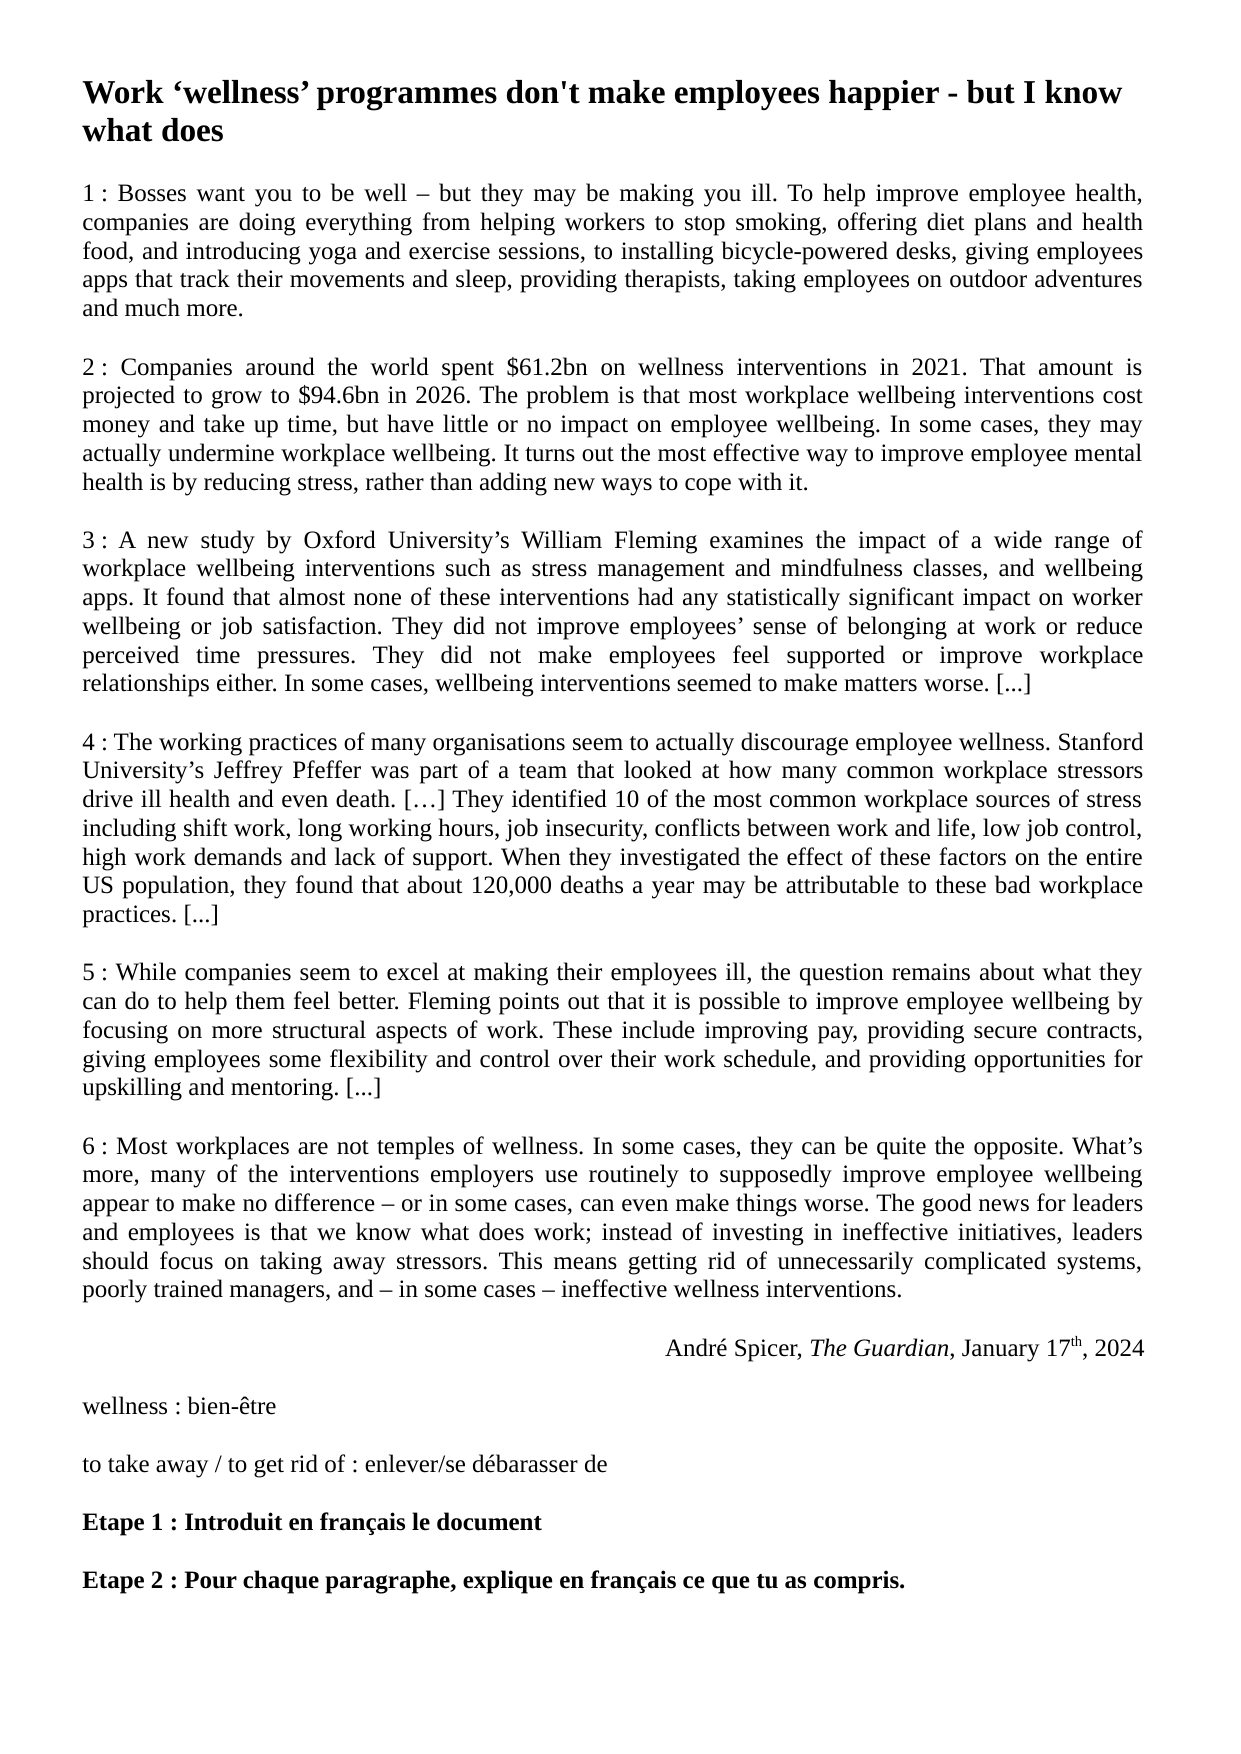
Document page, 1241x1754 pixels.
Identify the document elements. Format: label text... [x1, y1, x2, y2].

text 6 : Most workplaces are not temples of wellness. In some cases, they can be quite the opposite. What’s more, many of the interventions employers use routinely to supposedly improve employee wellbeing appear to make no difference – or in some cases, can even make things worse. The good news for leaders and employees is that we know what does work; instead of investing in ineffective initiatives, leaders should focus on taking away stressors. This means getting rid of unnecessarily complicated systems, poorly trained managers, and – in some cases – ineffective wellness interventions. [82, 1131, 1144, 1303]
text wellness : bien-être [82, 1391, 1144, 1420]
text André Spicer, The Guardian, January 17th, 2024 [82, 1333, 1144, 1361]
text Etape 2 : Pour chaque paragraphe, explique en français ce que tu as compris. [82, 1566, 1144, 1594]
text 4 : The working practices of many organisations seem to actually discourage employee wellness. Stanford University’s Jeffrey Pfeffer was part of a team that looked at how many common workplace stressors drive ill health and even death. […] They identified 10 of the most common workplace sources of stress including shift work, long working hours, job insecurity, conflicts between work and life, low job control, high work demands and lack of support. When they investigated the effect of these factors on the entire US population, they found that about 120,000 deaths a year may be attributable to these bad workplace practices. [...] [82, 727, 1144, 928]
text 5 : While companies seem to excel at making their employees ill, the question remains about what they can do to help them feel better. Fleming points out that it is possible to improve employee wellbeing by focusing on more structural aspects of work. These include improving pay, providing secure contracts, giving employees some flexibility and control over their work schedule, and providing opportunities for upskilling and mentoring. [...] [82, 957, 1144, 1101]
text 2 : Companies around the world spent $61.2bn on wellness interventions in 2021. That amount is projected to grow to $94.6bn in 2026. The problem is that most workplace wellbeing interventions cost money and take up time, but have little or no impact on employee wellbeing. In some cases, they may actually undermine workplace wellbeing. It turns out the most effective way to improve employee mental health is by reducing stress, rather than adding new ways to cope with it. [82, 352, 1144, 495]
text to take away / to get rid of : enlever/se débarasser de [82, 1449, 1144, 1478]
text Work ‘wellness’ programmes don't make employees happier - but I know what does [82, 72, 1144, 149]
text Etape 1 : Introduit en français le document [82, 1507, 1144, 1536]
text 1 : Bosses want you to be well – but they may be making you ill. To help improve employee health, companies are doing everything from helping workers to stop smoking, offering diet plans and health food, and introducing yoga and exercise sessions, to installing bicycle-powered desks, giving employees apps that track their movements and sleep, providing therapists, taking employees on outdoor adventures and much more. [82, 178, 1144, 322]
text 3 : A new study by Oxford University’s William Fleming examines the impact of a wide range of workplace wellbeing interventions such as stress management and mindfulness classes, and wellbeing apps. It found that almost none of these interventions had any statistically significant impact on worker wellbeing or job satisfaction. They did not improve employees’ sense of belonging at work or reduce perceived time pressures. They did not make employees feel supported or improve workplace relationships either. In some cases, wellbeing interventions seemed to make matters worse. [...] [82, 525, 1144, 697]
